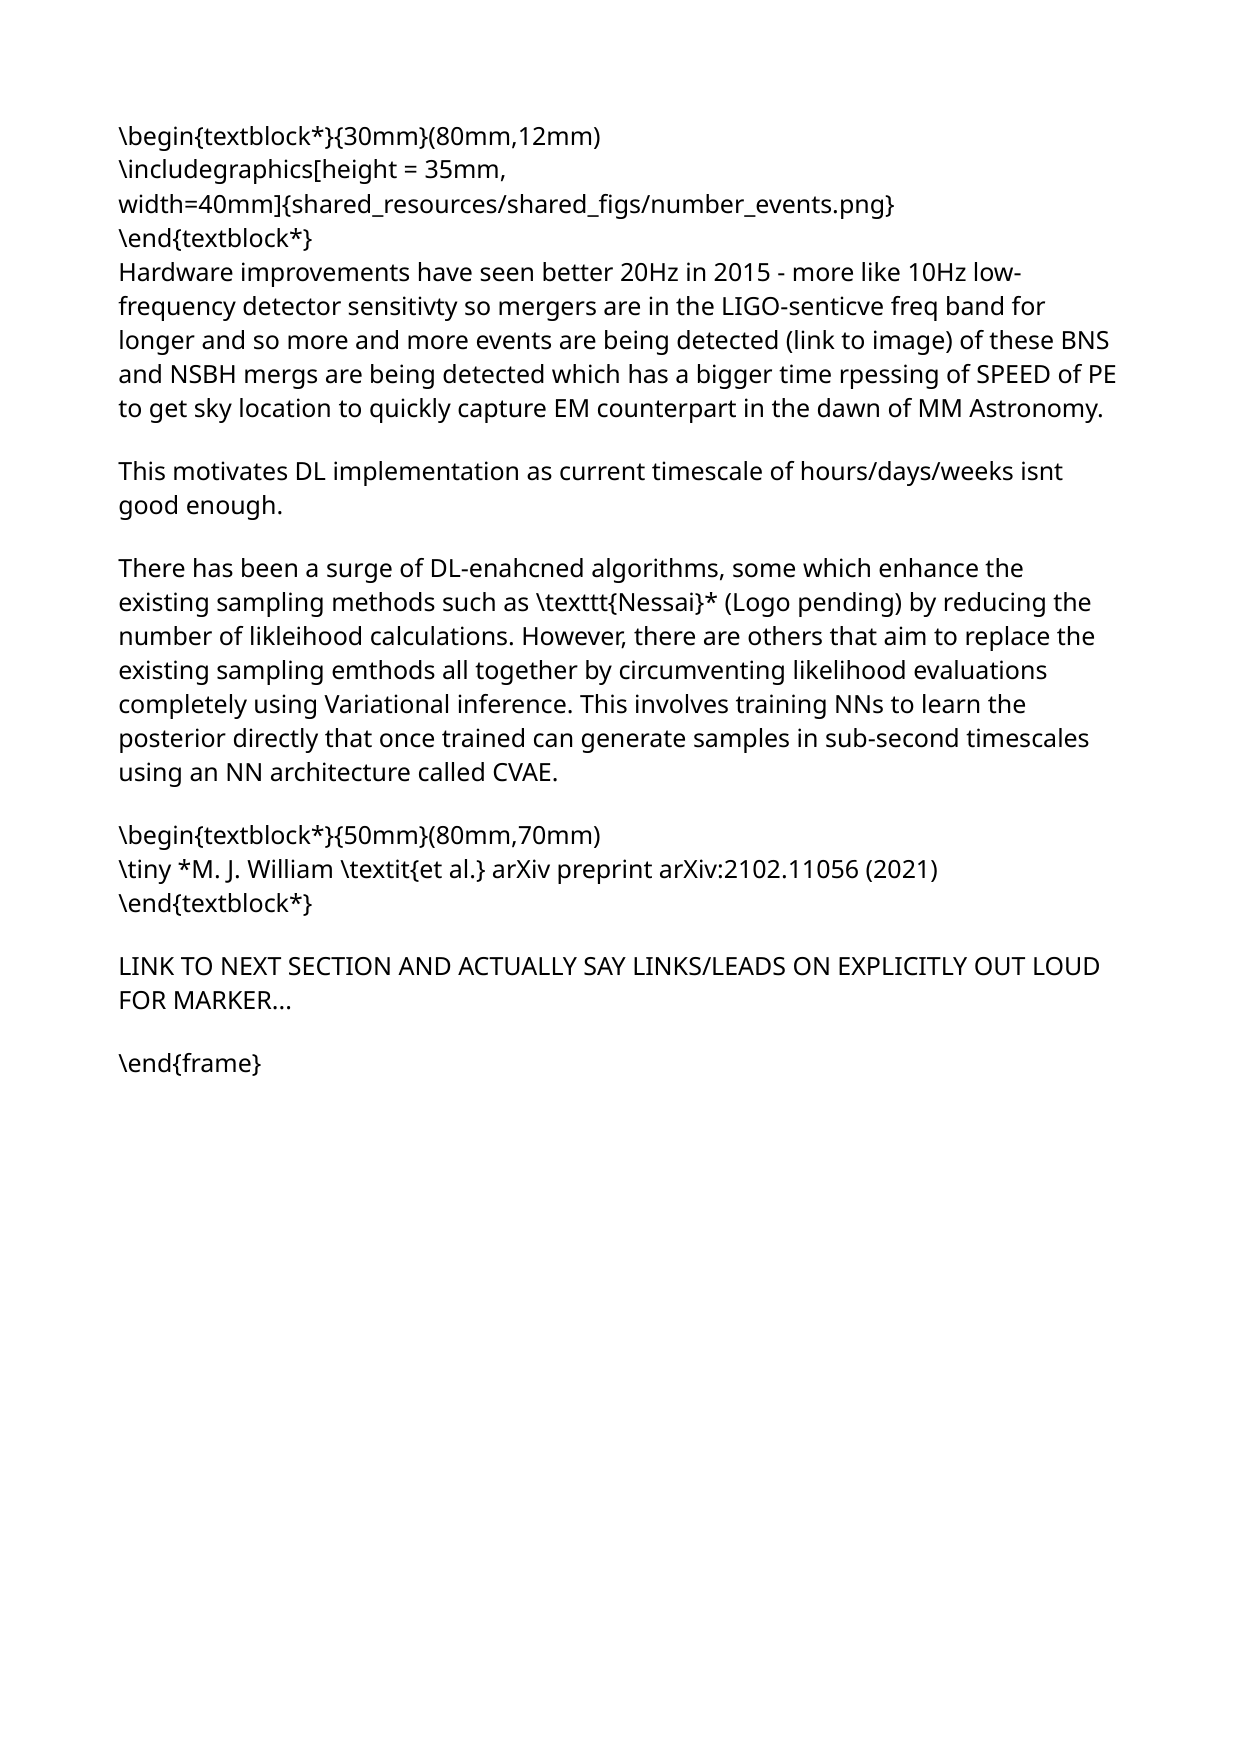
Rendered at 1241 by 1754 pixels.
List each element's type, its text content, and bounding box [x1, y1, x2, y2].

text \end{textblock*} [118, 886, 1122, 920]
text This motivates DL implementation as current timescale of hours/days/weeks isnt good enough. [118, 453, 1122, 522]
text \end{frame} [118, 1045, 1122, 1079]
text Hardware improvements have seen better 20Hz in 2015 - more like 10Hz low-frequency detector sensitivty so mergers are in the LIGO-senticve freq band for longer and so more and more events are being detected (link to image) of these BNS and NSBH mergs are being detected which has a bigger time rpessing of SPEED of PE to get sky location to quickly capture EM counterpart in the dawn of MM Astronomy. [118, 254, 1122, 425]
text \tiny *M. J. William \textit{et al.} arXiv preprint arXiv:2102.11056 (2021) [118, 852, 1122, 886]
text LINK TO NEXT SECTION AND ACTUALLY SAY LINKS/LEADS ON EXPLICITLY OUT LOUD FOR MARKER... [118, 948, 1122, 1017]
text \includegraphics[height = 35mm, width=40mm]{shared_resources/shared_figs/number_events.png} [118, 152, 1122, 220]
text \begin{textblock*}{30mm}(80mm,12mm) [118, 118, 1122, 152]
text \begin{textblock*}{50mm}(80mm,70mm) [118, 817, 1122, 852]
text \end{textblock*} [118, 220, 1122, 254]
text There has been a surge of DL-enahcned algorithms, some which enhance the existing sampling methods such as \texttt{Nessai}* (Logo pending) by reducing the number of likleihood calculations. However, there are others that aim to replace the existing sampling emthods all together by circumventing likelihood evaluations completely using Variational inference. This involves training NNs to learn the posterior directly that once trained can generate samples in sub-second timescales using an NN architecture called CVAE. [118, 550, 1122, 789]
